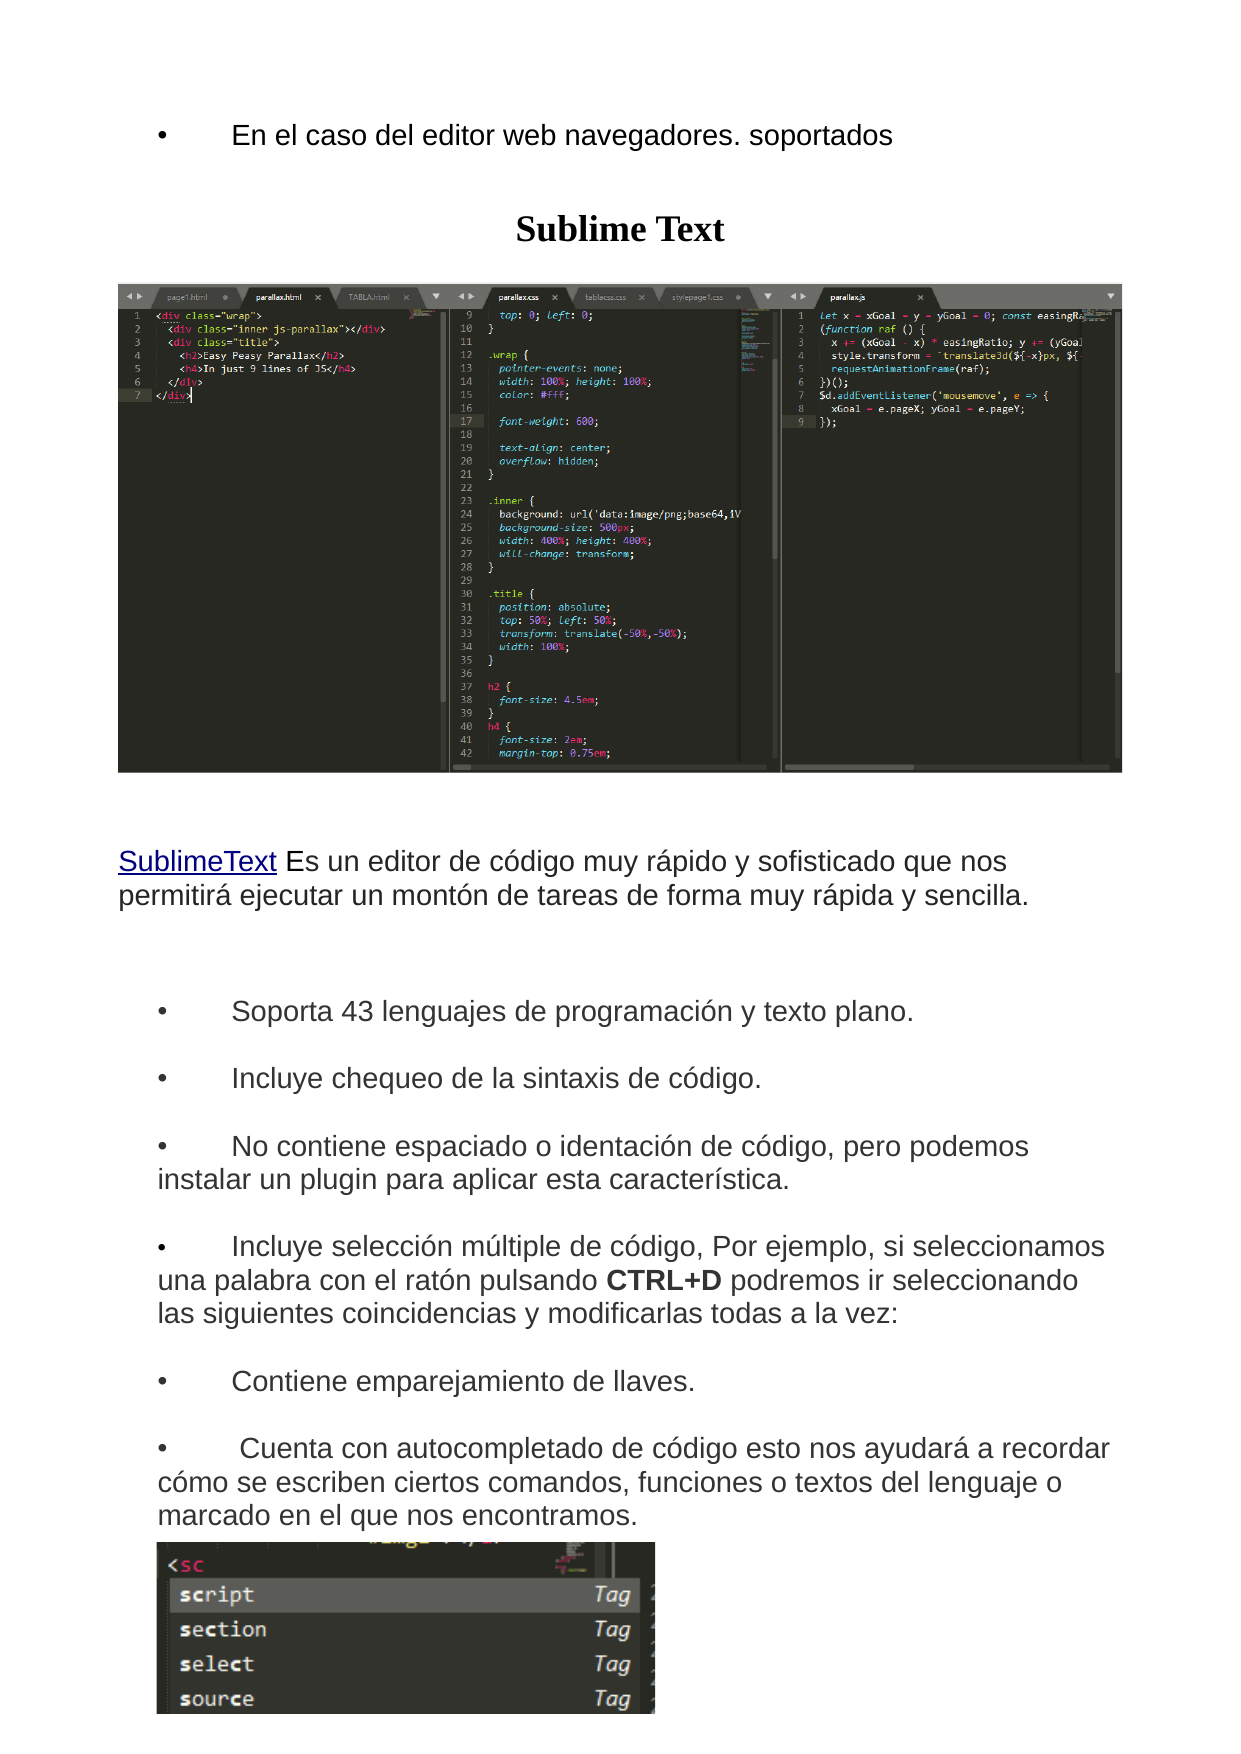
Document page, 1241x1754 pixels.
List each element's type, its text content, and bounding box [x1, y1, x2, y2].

list En el caso del editor web navegadores. soportados [157, 118, 1122, 152]
list Incluye chequeo de la sintaxis de código. [157, 1061, 1122, 1095]
list Contiene emparejamiento de llaves. [157, 1363, 1122, 1397]
subtitle Sublime Text [118, 206, 1122, 249]
list Soporta 43 lenguajes de programación y texto plano. [157, 994, 1122, 1028]
text SublimeText Es un editor de código muy rápido y sofisticado que nos permitirá ejecutar un montón de tareas de forma muy rápida y sencilla. [118, 844, 1122, 911]
list Cuenta con autocompletado de código esto nos ayudará a recordar cómo se escriben ciertos comandos, funciones o textos del lenguaje o marcado en el que nos encontramos. [157, 1431, 1122, 1532]
list Incluye selección múltiple de código, Por ejemplo, si seleccionamos una palabra con el ratón pulsando CTRL+D podremos ir seleccionando las siguientes coincidencias y modificarlas todas a la vez: [157, 1229, 1122, 1330]
list No contiene espaciado o identación de código, pero podemos instalar un plugin para aplicar esta característica. [157, 1128, 1122, 1196]
